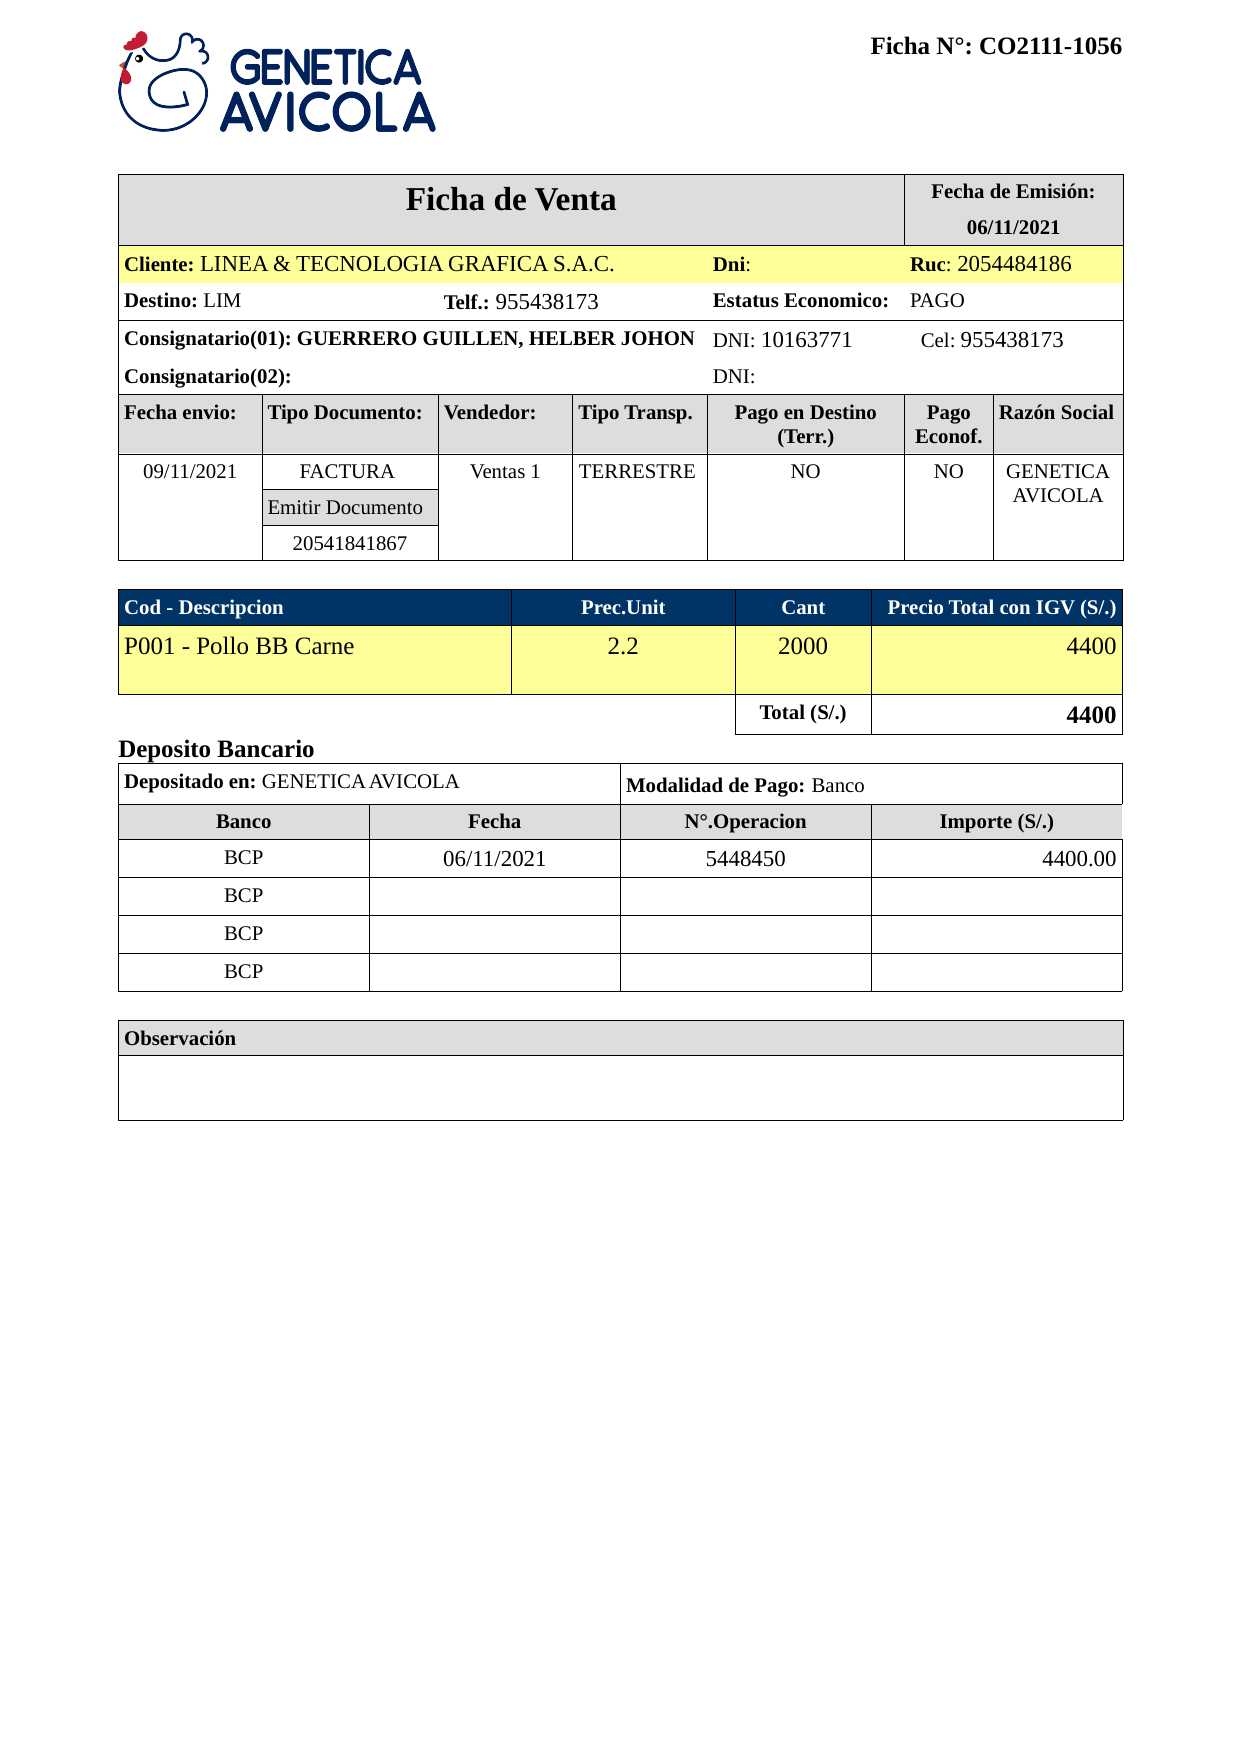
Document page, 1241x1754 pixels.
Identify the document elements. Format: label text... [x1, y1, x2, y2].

table_cell PAGO [904, 283, 1123, 320]
table_cell NO [708, 455, 904, 560]
table_cell Ruc: 2054484186 [904, 246, 1123, 283]
table_cell [621, 878, 871, 915]
table_cell TERRESTRE [573, 455, 707, 560]
table_cell 20541841867 [263, 526, 438, 560]
table_cell Ventas 1 [439, 455, 572, 560]
table_cell Emitir Documento [263, 490, 438, 525]
table_cell 06/11/2021 [905, 209, 1123, 245]
table_cell FACTURA [263, 455, 438, 489]
table_cell [621, 916, 871, 953]
table_cell [118, 695, 511, 734]
text Deposito Bancario [118, 734, 1122, 763]
table_cell BCP [119, 954, 369, 991]
table_cell [872, 878, 1122, 915]
table_cell [119, 1056, 1123, 1119]
table_cell NO [905, 455, 993, 560]
table_cell Razón Social [994, 395, 1123, 453]
table_cell [370, 878, 620, 915]
table_cell Pago en Destino (Terr.) [708, 395, 904, 453]
table_header Precio Total con IGV (S/.) [872, 590, 1122, 625]
table_cell Pago Econof. [905, 395, 993, 453]
table_cell Destino: LIM [119, 283, 438, 320]
table_cell 4400 [872, 695, 1122, 734]
table_cell BCP [119, 840, 369, 877]
table_cell 06/11/2021 [370, 840, 620, 877]
table_cell [511, 695, 735, 734]
table_cell Cel: 955438173 [915, 321, 1123, 358]
table_cell 2000 [736, 626, 871, 694]
table_cell 5448450 [621, 840, 871, 877]
table_cell Estatus Economico: [707, 283, 904, 320]
table_cell Total (S/.) [736, 695, 871, 734]
table_header Depositado en: GENETICA AVICOLA [119, 764, 620, 803]
table_cell [872, 916, 1122, 953]
table_cell DNI: 10163771 [707, 321, 915, 358]
table_cell GENETICA AVICOLA [994, 455, 1123, 560]
table_cell 4400.00 [872, 840, 1122, 877]
table_header Cant [736, 590, 871, 625]
table_header Cod - Descripcion [119, 590, 511, 625]
table_header Modalidad de Pago: Banco [621, 764, 1122, 803]
table_cell Telf.: 955438173 [438, 283, 707, 320]
table_cell Fecha [370, 805, 620, 839]
table_header Fecha de Emisión: [905, 175, 1123, 209]
table_cell BCP [119, 878, 369, 915]
table_cell 4400 [872, 626, 1122, 694]
table_cell Dni: [707, 246, 904, 283]
picture [118, 31, 436, 132]
table_header Prec.Unit [512, 590, 735, 625]
table_cell N°.Operacion [621, 805, 871, 839]
table_cell [370, 954, 620, 991]
table_cell Banco [119, 805, 369, 839]
table_cell [370, 916, 620, 953]
table_cell Fecha envio: [119, 395, 262, 453]
table_cell [621, 954, 871, 991]
table_cell Tipo Documento: [263, 395, 438, 453]
table_cell DNI: [707, 358, 1123, 394]
table_cell Vendedor: [439, 395, 572, 453]
table_cell 09/11/2021 [119, 455, 262, 560]
table_cell Consignatario(02): [119, 358, 707, 394]
table_header Ficha de Venta [119, 175, 904, 245]
table_header Observación [119, 1021, 1123, 1055]
table_cell Tipo Transp. [573, 395, 707, 453]
table_cell Consignatario(01): GUERRERO GUILLEN, HELBER JOHON [119, 321, 707, 358]
table_cell Importe (S/.) [872, 805, 1122, 839]
table_cell 2.2 [512, 626, 735, 694]
table_cell P001 - Pollo BB Carne [119, 626, 511, 694]
table_cell [872, 954, 1122, 991]
table_cell Cliente: LINEA & TECNOLOGIA GRAFICA S.A.C. [119, 246, 707, 283]
table_cell BCP [119, 916, 369, 953]
